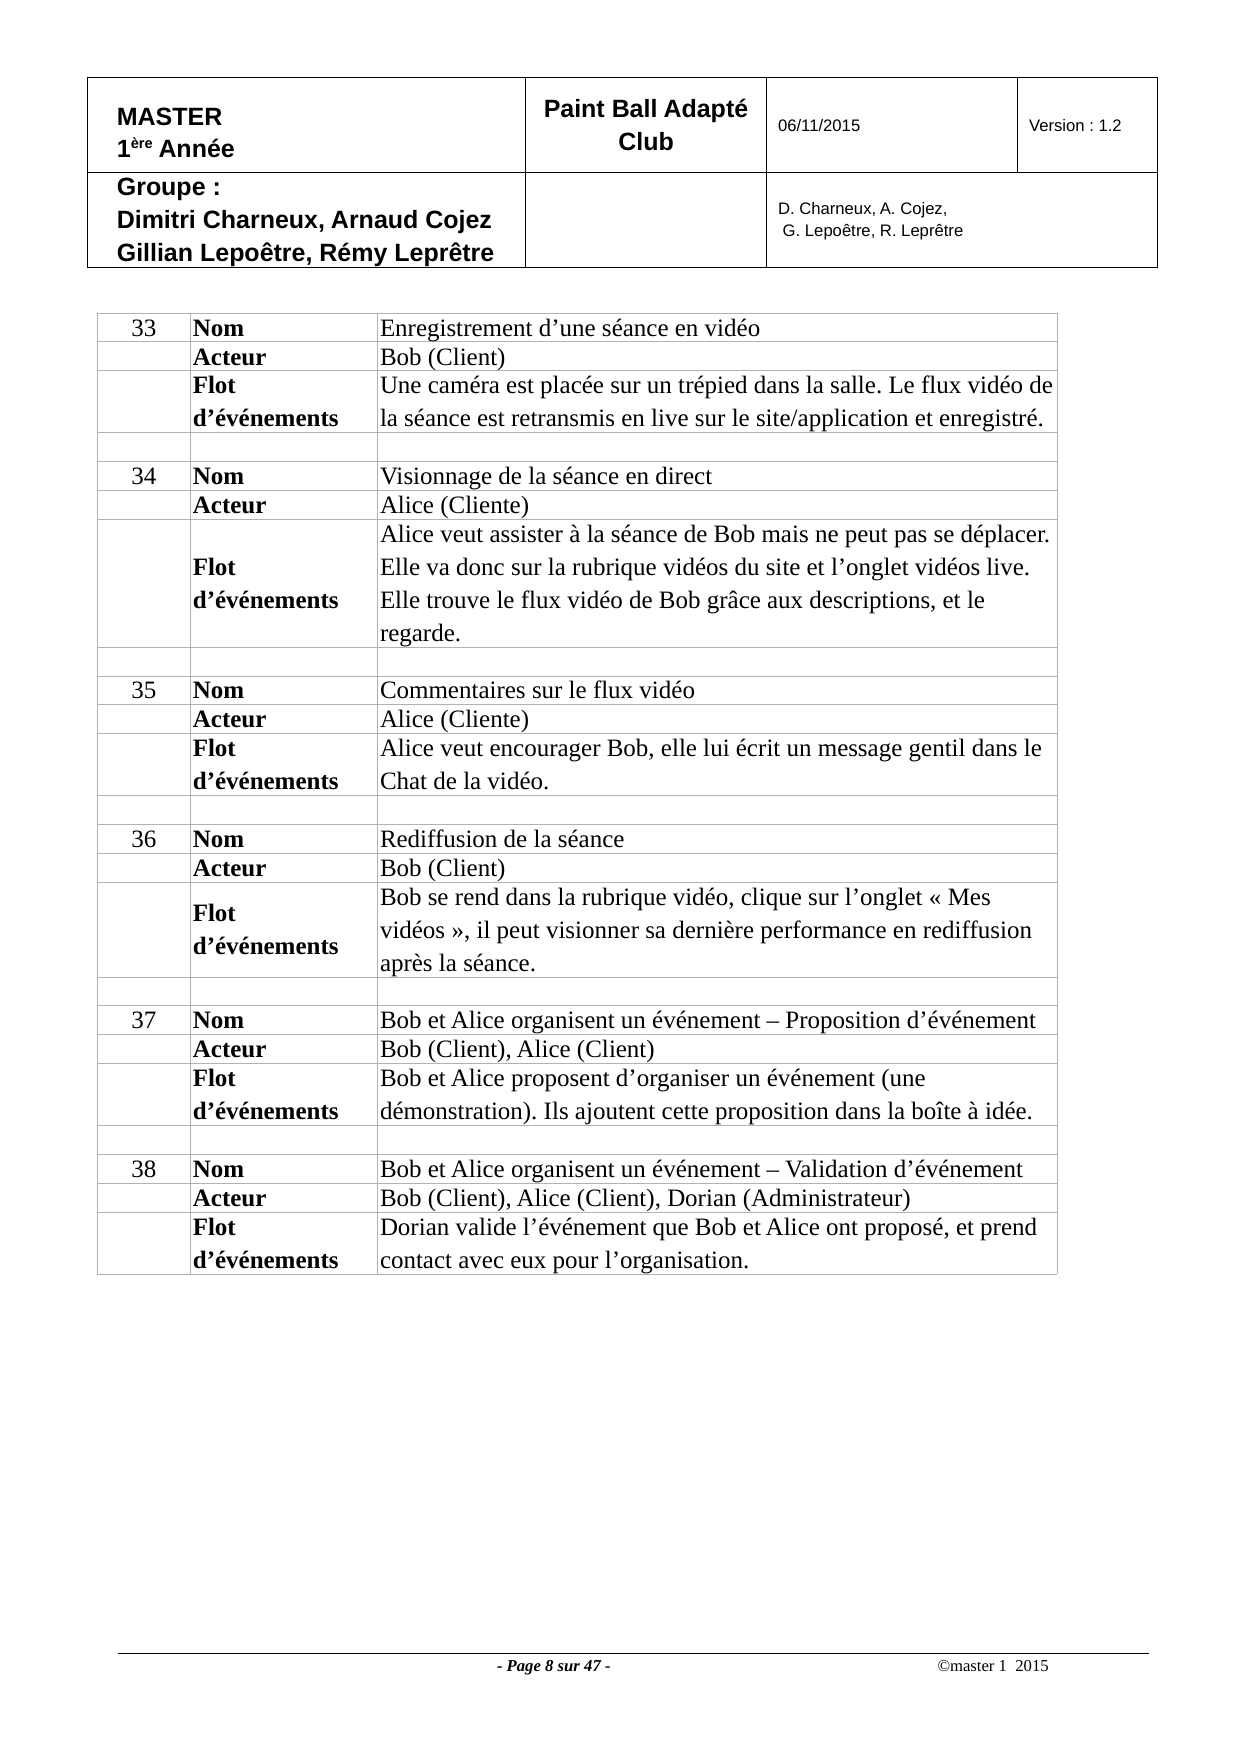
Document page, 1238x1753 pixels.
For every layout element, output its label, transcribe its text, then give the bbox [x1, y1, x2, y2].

table_cell Nom [191, 1155, 377, 1183]
table_cell [98, 1184, 190, 1212]
table_cell Bob (Client) [378, 854, 1057, 882]
table_cell [98, 1064, 190, 1125]
table_cell Rediffusion de la séance [378, 825, 1057, 853]
table_cell [191, 978, 377, 1005]
table_cell Commentaires sur le flux vidéo [378, 677, 1057, 704]
table_cell [378, 433, 1057, 461]
table_cell Nom [191, 825, 377, 853]
table_cell [191, 796, 377, 824]
table_cell Acteur [191, 705, 377, 733]
table_cell [98, 1126, 190, 1154]
table_cell [98, 705, 190, 733]
table_cell Acteur [191, 854, 377, 882]
table_cell [98, 854, 190, 882]
table_cell Nom [191, 1006, 377, 1034]
table_cell Visionnage de la séance en direct [378, 462, 1057, 490]
table_cell Bob (Client) [378, 342, 1057, 370]
table_cell [98, 978, 190, 1005]
table_cell 35 [98, 677, 190, 704]
table_cell [98, 371, 190, 432]
table_cell [98, 433, 190, 461]
table_cell Bob se rend dans la rubrique vidéo, clique sur l’onglet « Mes vidéos », il peut visionner sa dernière performance en rediffusion après la séance. [378, 883, 1057, 977]
table_cell Flot d’événements [191, 1064, 377, 1125]
table_cell 37 [98, 1006, 190, 1034]
table_cell 34 [98, 462, 190, 490]
table_cell [98, 648, 190, 676]
table_cell Nom [191, 677, 377, 704]
table_cell Dorian valide l’événement que Bob et Alice ont proposé, et prend contact avec eux pour l’organisation. [378, 1213, 1057, 1273]
table_cell 38 [98, 1155, 190, 1183]
table_cell [378, 796, 1057, 824]
table_cell [191, 648, 377, 676]
table_cell Bob et Alice organisent un événement – Validation d’événement [378, 1155, 1057, 1183]
table_cell [98, 796, 190, 824]
table_cell [98, 883, 190, 977]
table_cell [191, 1126, 377, 1154]
table_cell Flot d’événements [191, 1213, 377, 1273]
table_cell [378, 648, 1057, 676]
table_cell Bob (Client), Alice (Client), Dorian (Administrateur) [378, 1184, 1057, 1212]
table_cell [191, 433, 377, 461]
table_cell Bob et Alice organisent un événement – Proposition d’événement [378, 1006, 1057, 1034]
table_cell Alice veut assister à la séance de Bob mais ne peut pas se déplacer. Elle va donc sur la rubrique vidéos du site et l’onglet vidéos live. Elle trouve le flux vidéo de Bob grâce aux descriptions, et le regarde. [378, 520, 1057, 647]
table_cell Une caméra est placée sur un trépied dans la salle. Le flux vidéo de la séance est retransmis en live sur le site/application et enregistré. [378, 371, 1057, 432]
table_cell Flot d’événements [191, 371, 377, 432]
table_cell Acteur [191, 1035, 377, 1063]
table_cell [98, 1213, 190, 1273]
table_cell [98, 1035, 190, 1063]
table_cell Flot d’événements [191, 734, 377, 795]
table_cell Nom [191, 314, 377, 341]
table_cell Alice veut encourager Bob, elle lui écrit un message gentil dans le Chat de la vidéo. [378, 734, 1057, 795]
table_cell 36 [98, 825, 190, 853]
table_cell Flot d’événements [191, 883, 377, 977]
table_cell [98, 520, 190, 647]
table_cell Nom [191, 462, 377, 490]
table_cell Alice (Cliente) [378, 491, 1057, 519]
table_cell [98, 491, 190, 519]
table_cell [378, 978, 1057, 1005]
table_cell Flot d’événements [191, 520, 377, 647]
table_cell Acteur [191, 342, 377, 370]
table_cell Acteur [191, 491, 377, 519]
table_cell Bob (Client), Alice (Client) [378, 1035, 1057, 1063]
table_cell Alice (Cliente) [378, 705, 1057, 733]
table_cell [378, 1126, 1057, 1154]
table_cell [98, 342, 190, 370]
table_cell 33 [98, 314, 190, 341]
table_cell Enregistrement d’une séance en vidéo [378, 314, 1057, 341]
table_cell Acteur [191, 1184, 377, 1212]
table_cell [98, 734, 190, 795]
table_cell Bob et Alice proposent d’organiser un événement (une démonstration). Ils ajoutent cette proposition dans la boîte à idée. [378, 1064, 1057, 1125]
